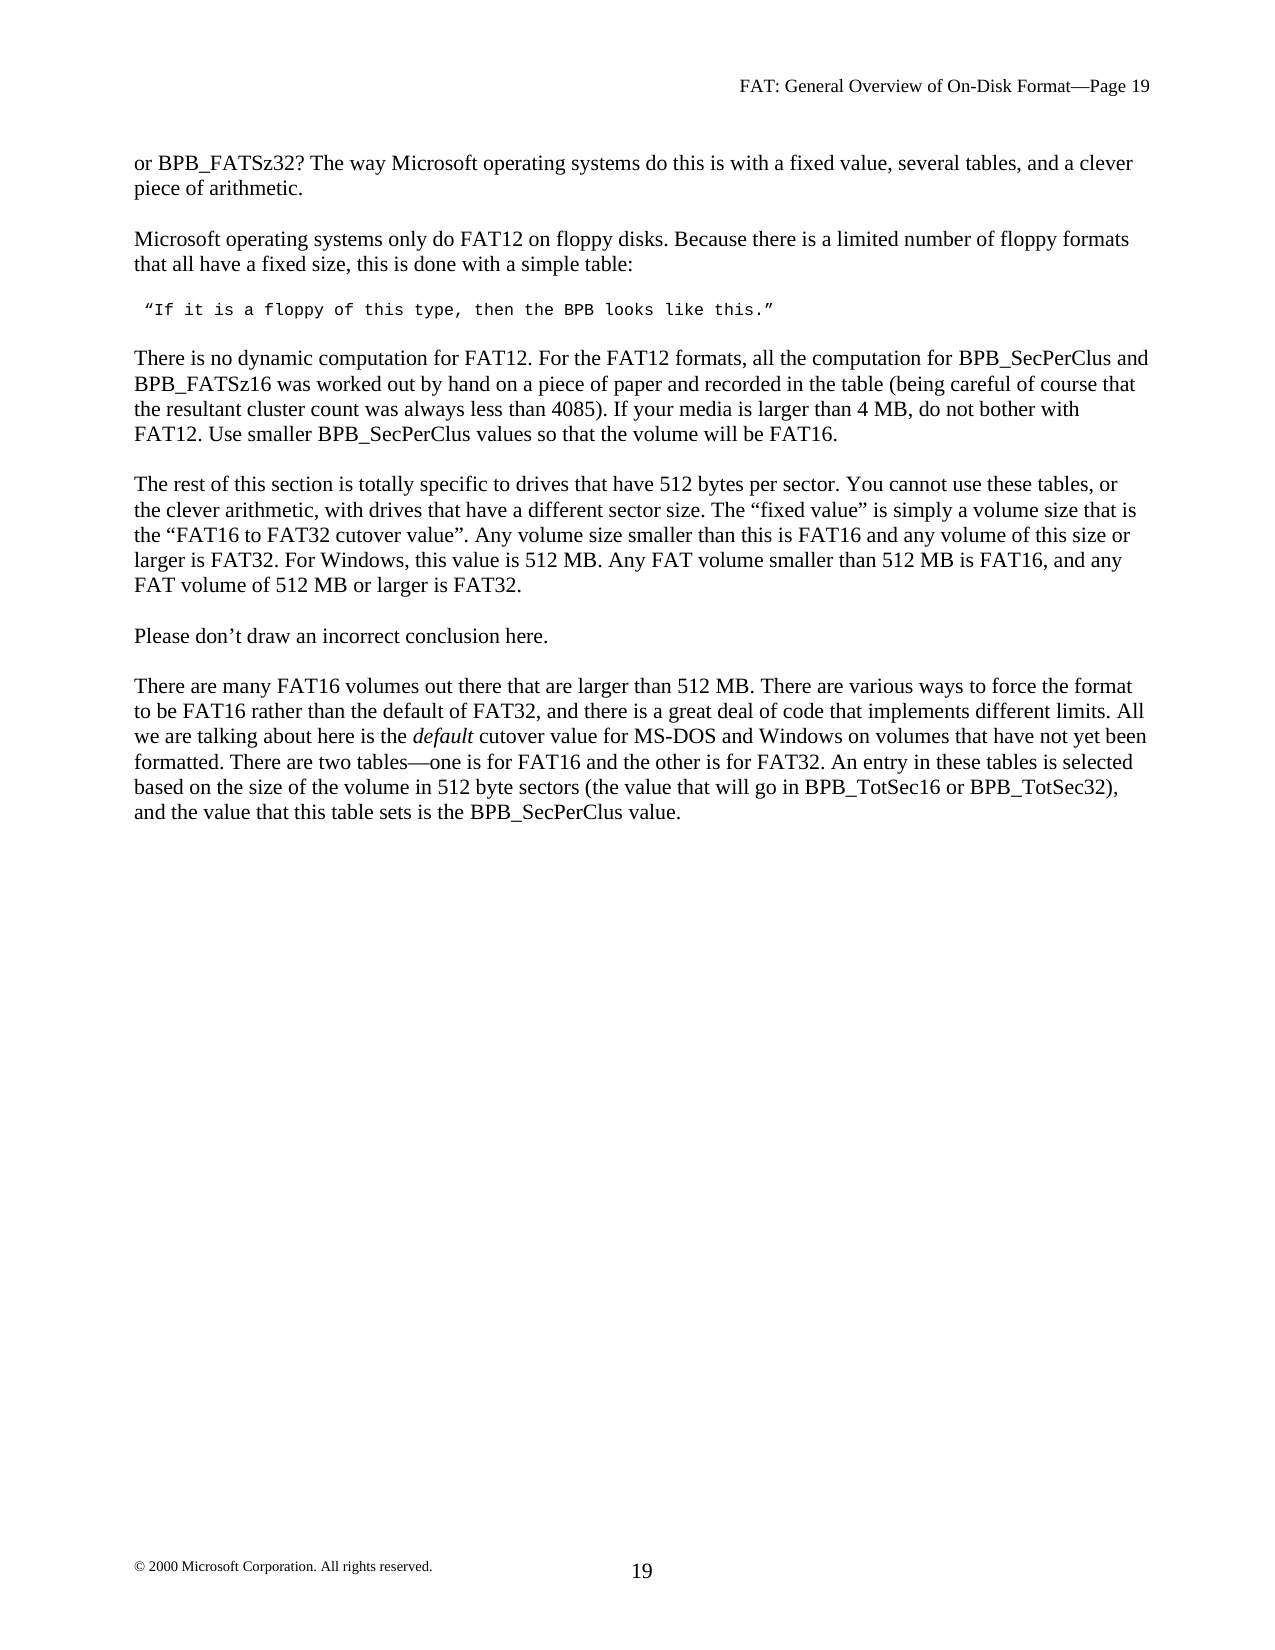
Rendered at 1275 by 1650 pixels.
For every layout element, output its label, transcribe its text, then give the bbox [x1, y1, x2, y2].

text or BPB_FATSz32? The way Microsoft operating systems do this is with a fixed value, several tables, and a clever piece of arithmetic. [134, 150, 1149, 200]
text The rest of this section is totally specific to drives that have 512 bytes per sector. You cannot use these tables, or the clever arithmetic, with drives that have a different sector size. The “fixed value” is simply a volume size that is the “FAT16 to FAT32 cutover value”. Any volume size smaller than this is FAT16 and any volume of this size or larger is FAT32. For Windows, this value is 512 MB. Any FAT volume smaller than 512 MB is FAT16, and any FAT volume of 512 MB or larger is FAT32. [134, 471, 1149, 597]
text Microsoft operating systems only do FAT12 on floppy disks. Because there is a limited number of floppy formats that all have a fixed size, this is done with a simple table: [134, 226, 1149, 276]
text There are many FAT16 volumes out there that are larger than 512 MB. There are various ways to force the format to be FAT16 rather than the default of FAT32, and there is a great deal of code that implements different limits. All we are talking about here is the default cutover value for MS-DOS and Windows on volumes that have not yet been formatted. There are two tables—one is for FAT16 and the other is for FAT32. An entry in these tables is selected based on the size of the volume in 512 byte sectors (the value that will go in BPB_TotSec16 or BPB_TotSec32), and the value that this table sets is the BPB_SecPerClus value. [134, 673, 1149, 824]
text Please don’t draw an incorrect conclusion here. [134, 623, 1149, 648]
text There is no dynamic computation for FAT12. For the FAT12 formats, all the computation for BPB_SecPerClus and BPB_FATSz16 was worked out by hand on a piece of paper and recorded in the table (being careful of course that the resultant cluster count was always less than 4085). If your media is larger than 4 MB, do not bother with FAT12. Use smaller BPB_SecPerClus values so that the volume will be FAT16. [134, 345, 1149, 446]
text “If it is a floppy of this type, then the BPB looks like this.” [134, 301, 1149, 320]
